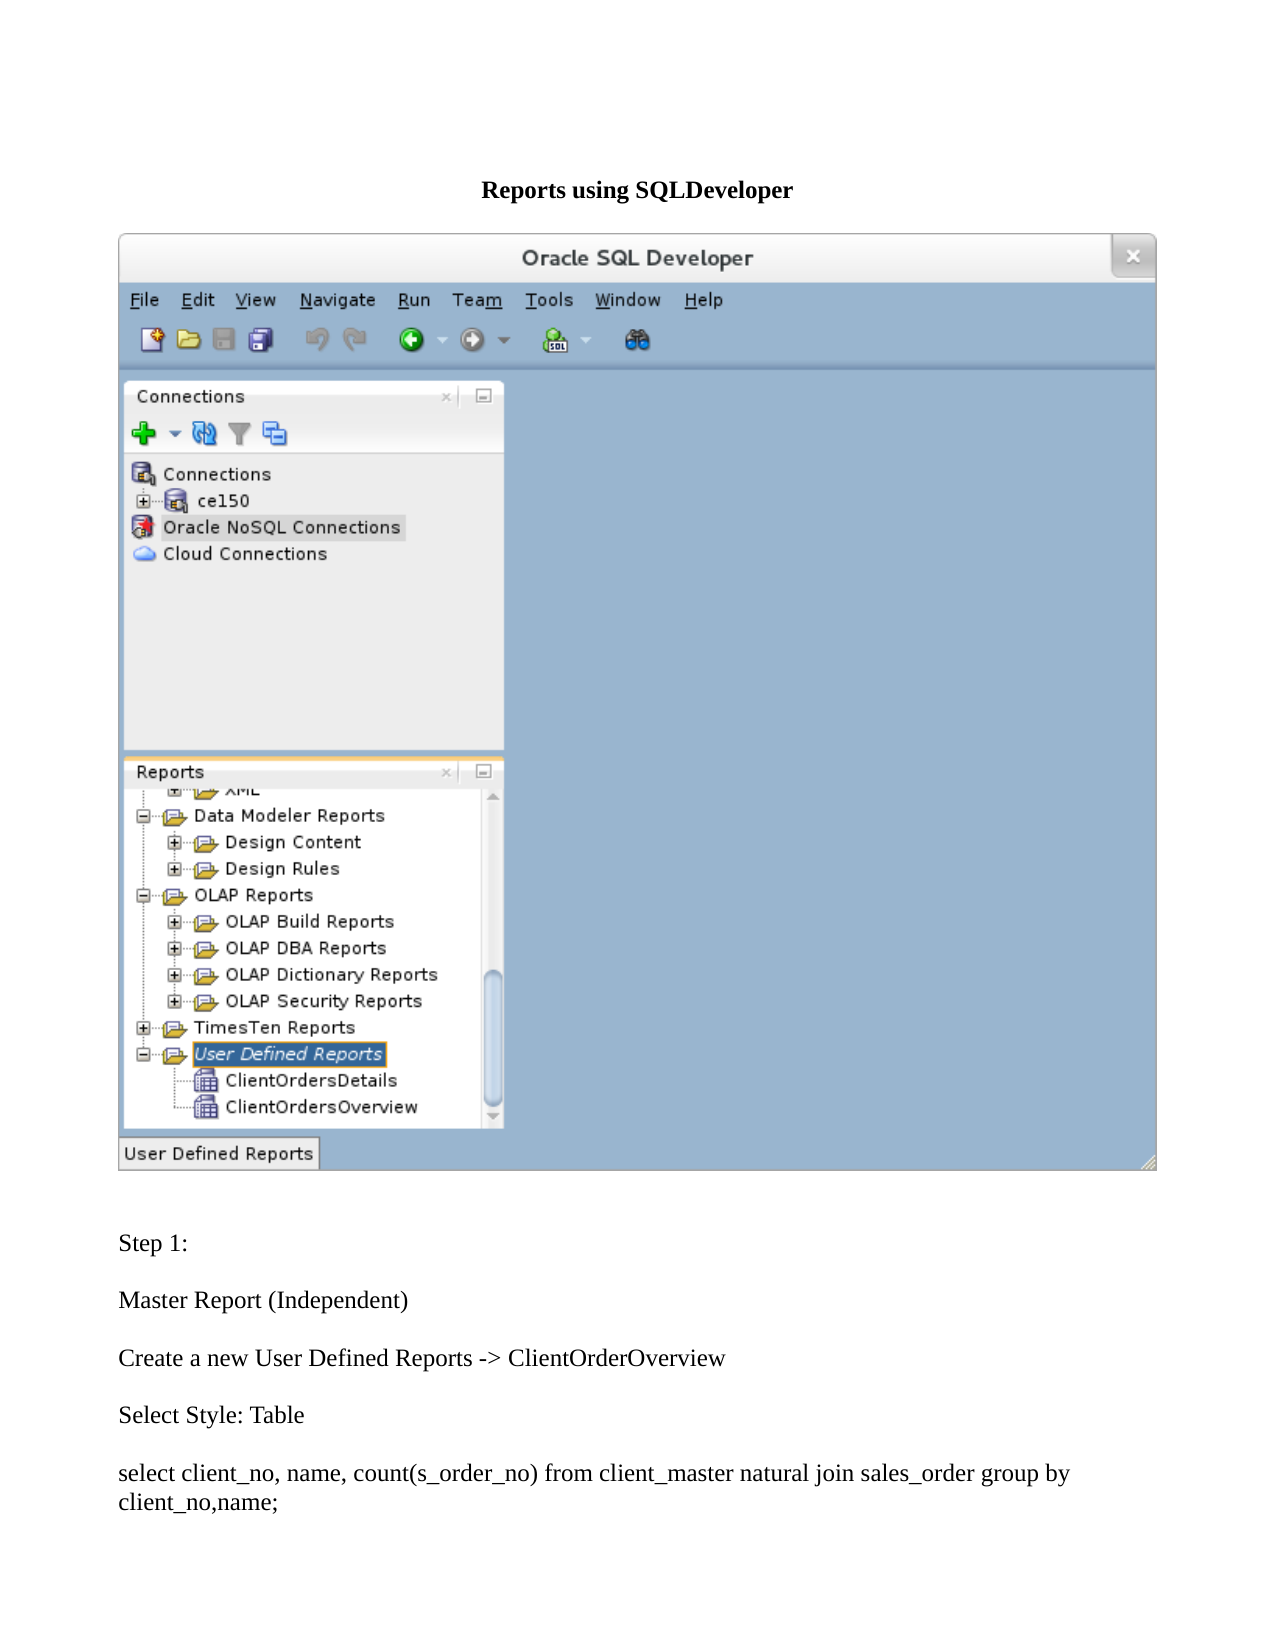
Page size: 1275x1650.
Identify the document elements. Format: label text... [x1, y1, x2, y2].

text Create a new User Defined Reports -> ClientOrderOverview [118, 1343, 1157, 1372]
text Reports using SQLDeveloper [118, 176, 1157, 204]
picture [118, 233, 1157, 1171]
text select client_no, name, count(s_order_no) from client_master natural join sales_order group by client_no,name; [118, 1458, 1157, 1516]
text Select Style: Table [118, 1401, 1157, 1429]
text Step 1: [118, 1228, 1157, 1257]
text Master Report (Independent) [118, 1286, 1157, 1314]
